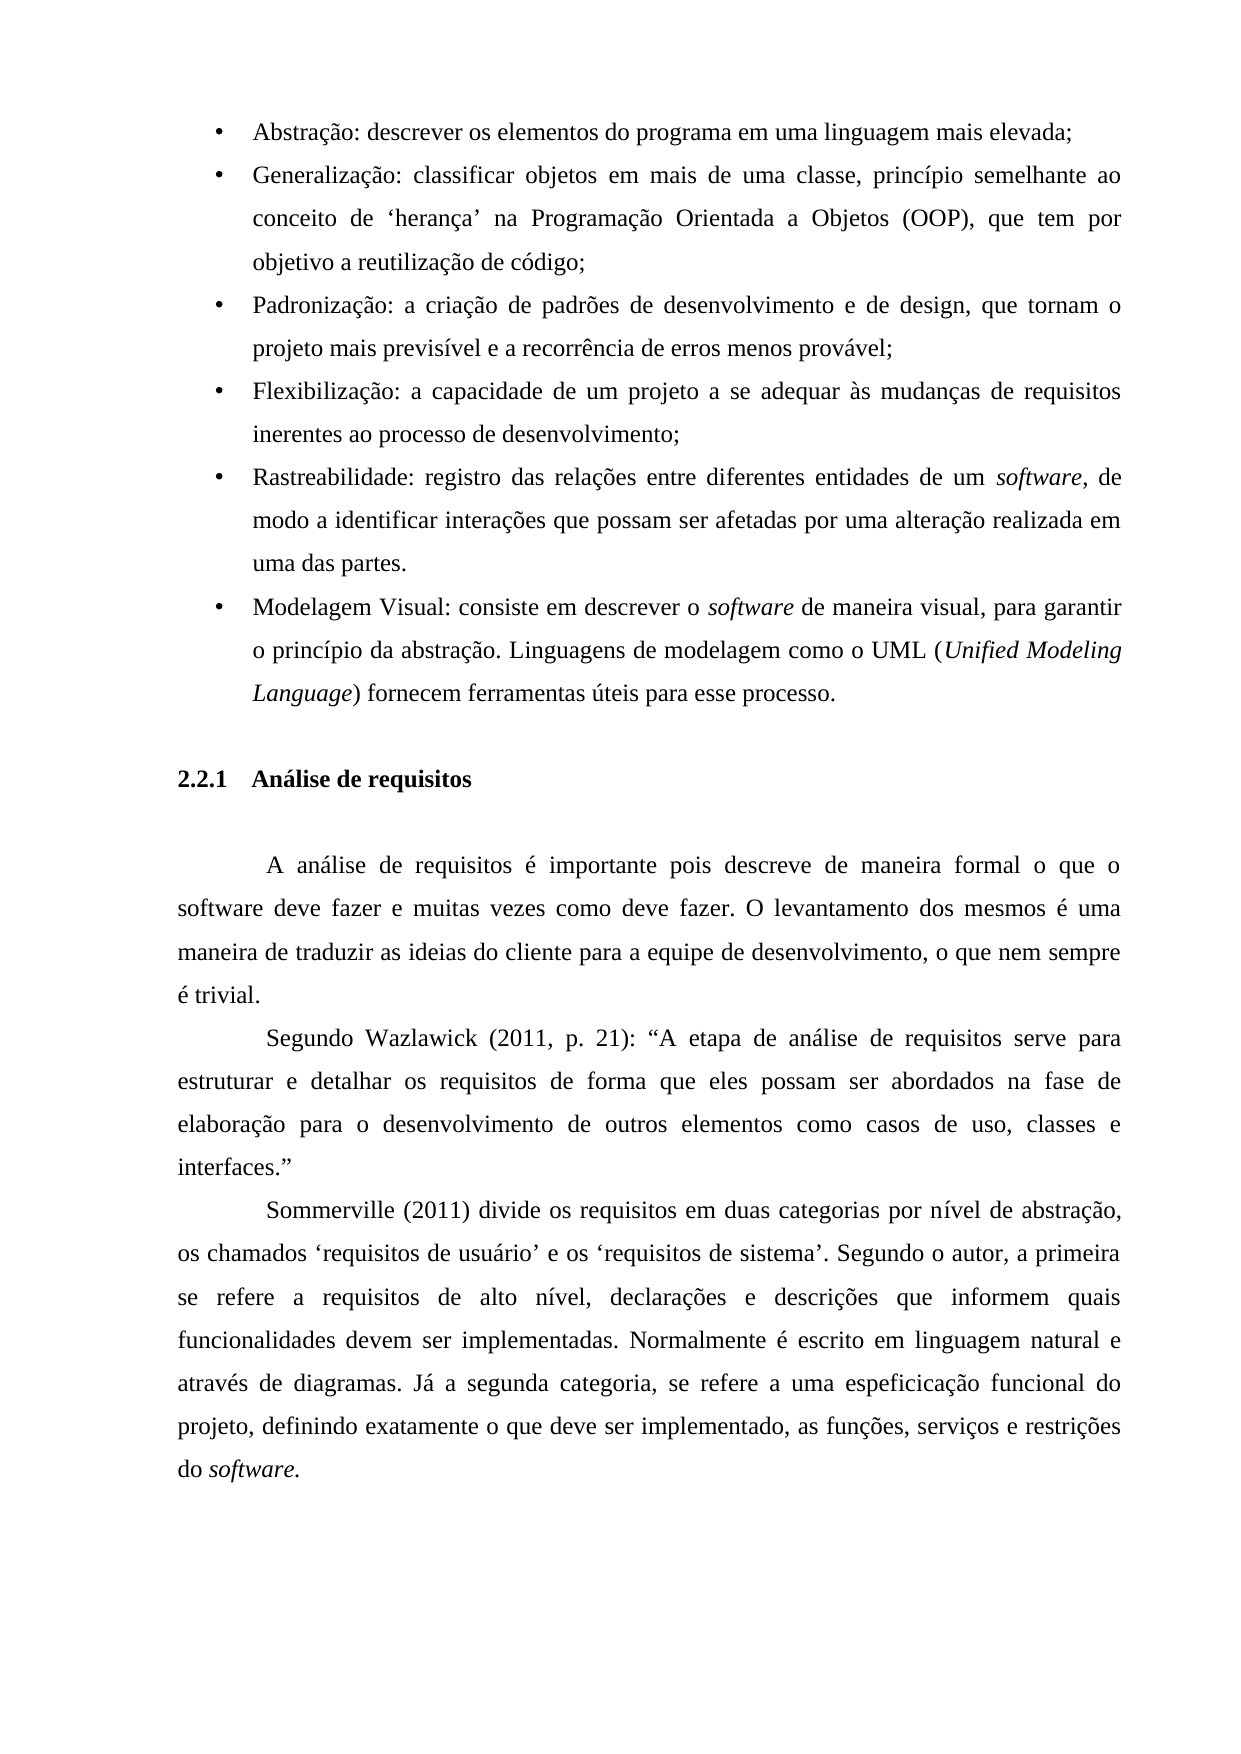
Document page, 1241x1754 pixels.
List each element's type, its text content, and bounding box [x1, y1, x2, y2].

text Segundo Wazlawick (2011, p. 21): “A etapa de análise de requisitos serve para estruturar e detalhar os requisitos de forma que eles possam ser abordados na fase de elaboração para o desenvolvimento de outros elementos como casos de uso, classes e interfaces.” [0, 1023, 1240, 1181]
list Padronização: a criação de padrões de desenvolvimento e de design, que tornam o projeto mais previsível e a recorrência de erros menos provável; [0, 290, 1240, 362]
list Generalização: classificar objetos em mais de uma classe, princípio semelhante ao conceito de ‘herança’ na Programação Orientada a Objetos (OOP), que tem por objetivo a reutilização de código; [0, 160, 1240, 275]
list Rastreabilidade: registro das relações entre diferentes entidades de um software, de modo a identificar interações que possam ser afetadas por uma alteração realizada em uma das partes. [0, 462, 1240, 577]
list Flexibilização: a capacidade de um projeto a se adequar às mudanças de requisitos inerentes ao processo de desenvolvimento; [0, 376, 1240, 448]
list Abstração: descrever os elementos do programa em uma linguagem mais elevada; [0, 117, 1240, 146]
text Sommerville (2011) divide os requisitos em duas categorias por nível de abstração, os chamados ‘requisitos de usuário’ e os ‘requisitos de sistema’. Segundo o autor, a primeira se refere a requisitos de alto nível, declarações e descrições que informem quais funcionalidades devem ser implementadas. Normalmente é escrito em linguagem natural e através de diagramas. Já a segunda categoria, se refere a uma espeficicação funcional do projeto, definindo exatamente o que deve ser implementado, as funções, serviços e restrições do software. [0, 1195, 1240, 1483]
subtitle Análise de requisitos [0, 764, 1240, 793]
list Modelagem Visual: consiste em descrever o software de maneira visual, para garantir o princípio da abstração. Linguagens de modelagem como o UML (Unified Modeling Language) fornecem ferramentas úteis para esse processo. [0, 592, 1240, 707]
text A análise de requisitos é importante pois descreve de maneira formal o que o software deve fazer e muitas vezes como deve fazer. O levantamento dos mesmos é uma maneira de traduzir as ideias do cliente para a equipe de desenvolvimento, o que nem sempre é trivial. [0, 850, 1240, 1008]
